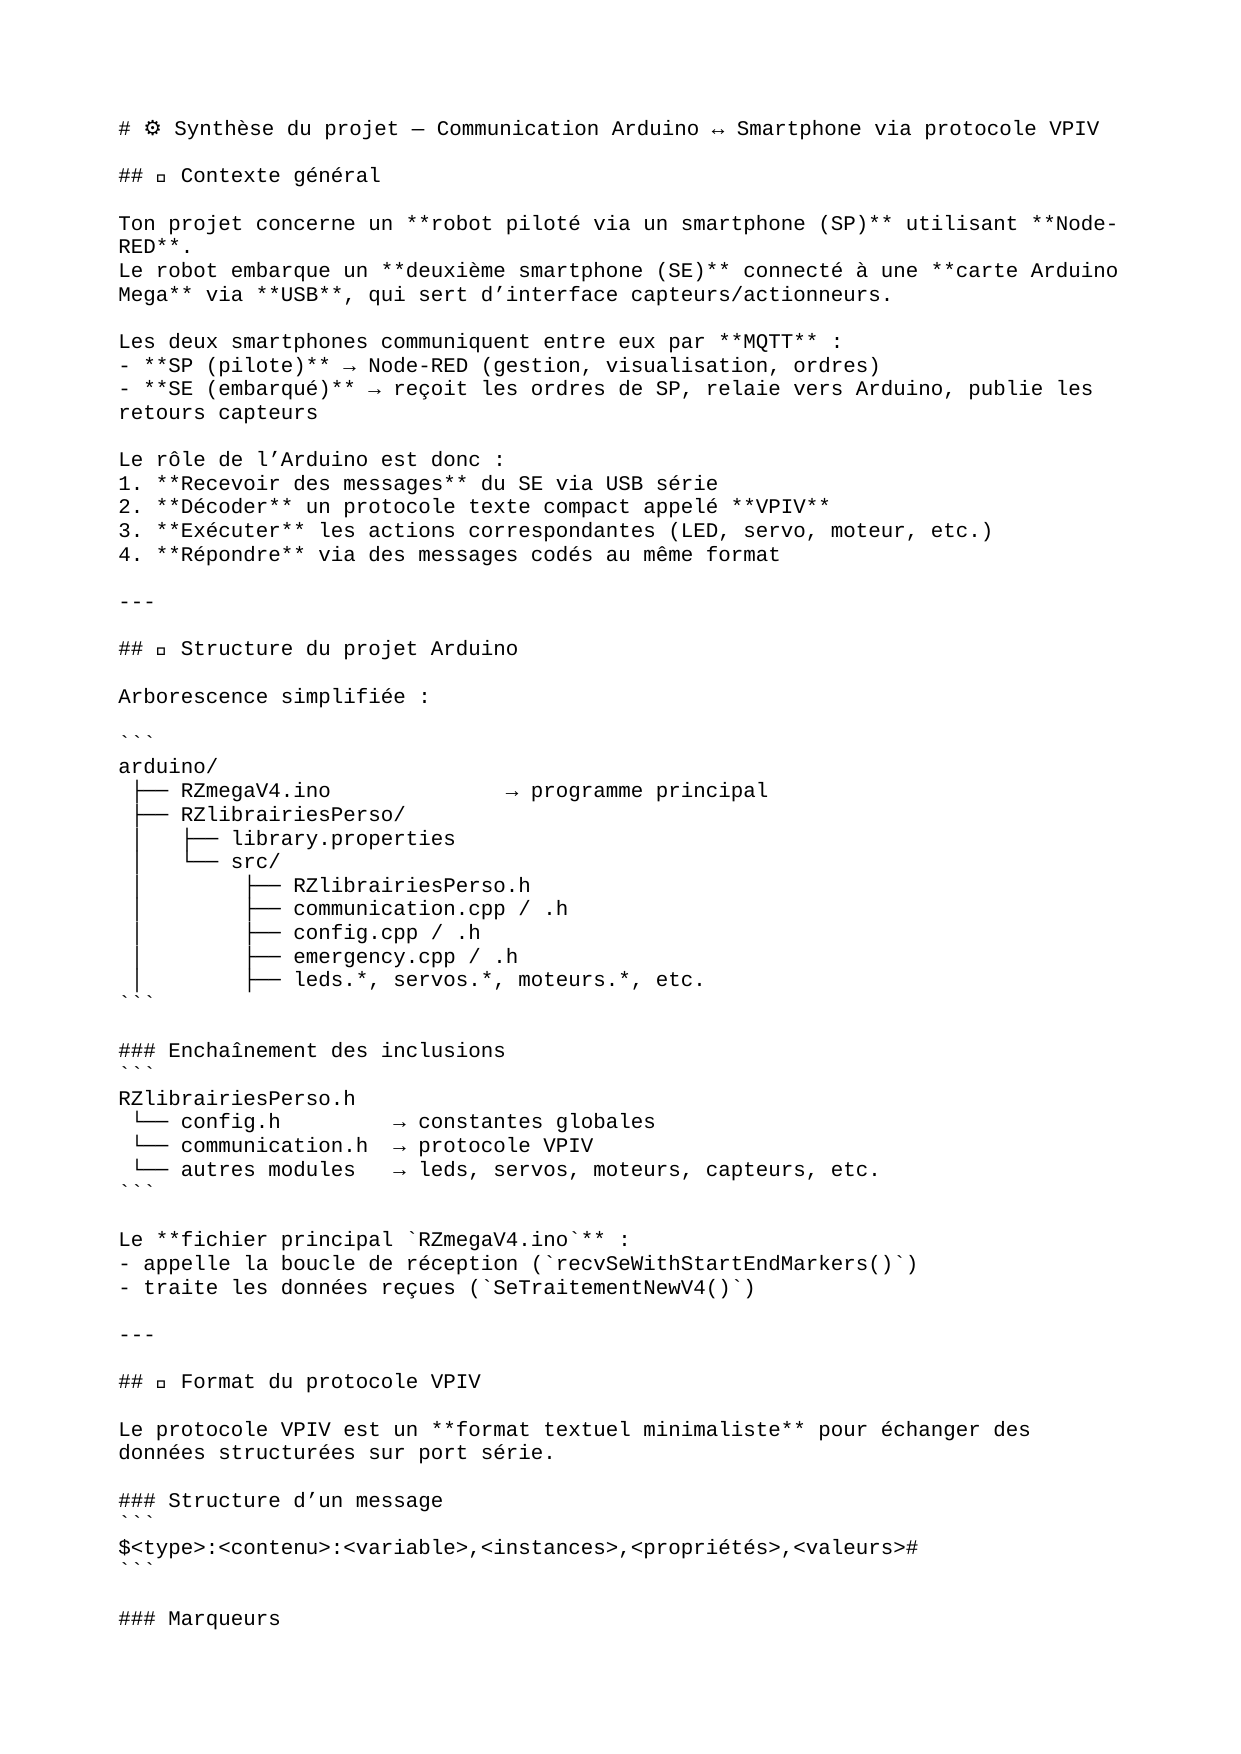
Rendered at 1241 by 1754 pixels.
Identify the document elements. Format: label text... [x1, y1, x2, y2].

text │ ├── leds.*, servos.*, moteurs.*, etc. [118, 969, 1122, 993]
text │ ├── emergency.cpp / .h [250, 946, 1122, 969]
text │ ├── RZlibrairiesPerso.h [250, 875, 1122, 898]
text │ ├── library.properties [118, 827, 1122, 851]
text 3. **Exécuter** les actions correspondantes (LED, servo, moteur, etc.) [118, 520, 1122, 544]
text # ⚙️ Synthèse du projet — Communication Arduino ↔ Smartphone via protocole VPIV [118, 118, 1122, 142]
text ``` [118, 993, 1122, 1017]
text ├── RZmegaV4.ino → programme principal [118, 780, 1122, 804]
text - **SP (pilote)** → Node-RED (gestion, visualisation, ordres) [118, 354, 1122, 378]
text ## 🔸 Contexte général [118, 165, 1122, 189]
text - **SE (embarqué)** → reçoit les ordres de SP, relaie vers Arduino, publie les retours capteurs [118, 378, 1122, 426]
text └── config.h → constantes globales [118, 1111, 1122, 1135]
text --- [118, 591, 1122, 615]
text │ └── src/ [118, 851, 1122, 875]
text Ton projet concerne un **robot piloté via un smartphone (SP)** utilisant **Node-RED**. [118, 213, 1122, 260]
text arduino/ [118, 757, 1122, 780]
text └── autres modules → leds, servos, moteurs, capteurs, etc. [118, 1158, 1122, 1182]
text │ ├── communication.cpp / .h [118, 898, 1122, 922]
text 2. **Décoder** un protocole texte compact appelé **VPIV** [118, 496, 1122, 520]
text Arborescence simplifiée : [118, 686, 1122, 709]
text 4. **Répondre** via des messages codés au même format [118, 544, 1122, 567]
text - appelle la boucle de réception (`recvSeWithStartEndMarkers()`) [118, 1253, 1122, 1277]
text ``` [118, 1064, 1122, 1088]
text ### Marqueurs [118, 1608, 1122, 1631]
text ### Structure d’un message [118, 1489, 1122, 1513]
text ├── RZlibrairiesPerso/ [137, 804, 1122, 827]
text ### Enchaînement des inclusions [118, 1040, 1122, 1064]
text ``` [118, 1513, 1122, 1537]
text │ ├── emergency.cpp / .h [137, 946, 249, 969]
text Le **fichier principal `RZmegaV4.ino`** : [118, 1229, 1122, 1253]
text ## 🔸 Structure du projet Arduino [118, 638, 1122, 662]
text ``` [118, 1561, 1122, 1584]
text │ ├── RZlibrairiesPerso.h [137, 875, 249, 898]
text Le protocole VPIV est un **format textuel minimaliste** pour échanger des données structurées sur port série. [118, 1419, 1122, 1466]
text RZlibrairiesPerso.h [118, 1088, 1122, 1111]
text └── communication.h → protocole VPIV [118, 1135, 1122, 1158]
text Les deux smartphones communiquent entre eux par **MQTT** : [118, 331, 1122, 354]
text Le rôle de l’Arduino est donc : [118, 449, 1122, 473]
text │ ├── config.cpp / .h [118, 922, 1122, 946]
text --- [118, 1324, 1122, 1348]
text ## 🔸 Format du protocole VPIV [118, 1371, 1122, 1395]
text ``` [118, 733, 1122, 757]
text ``` [118, 1182, 1122, 1206]
text - traite les données reçues (`SeTraitementNewV4()`) [118, 1277, 1122, 1300]
text 1. **Recevoir des messages** du SE via USB série [118, 473, 1122, 496]
text $<type>:<contenu>:<variable>,<instances>,<propriétés>,<valeurs># [118, 1537, 1122, 1561]
text Le robot embarque un **deuxième smartphone (SE)** connecté à une **carte Arduino Mega** via **USB**, qui sert d’interface capteurs/actionneurs. [118, 260, 1122, 307]
